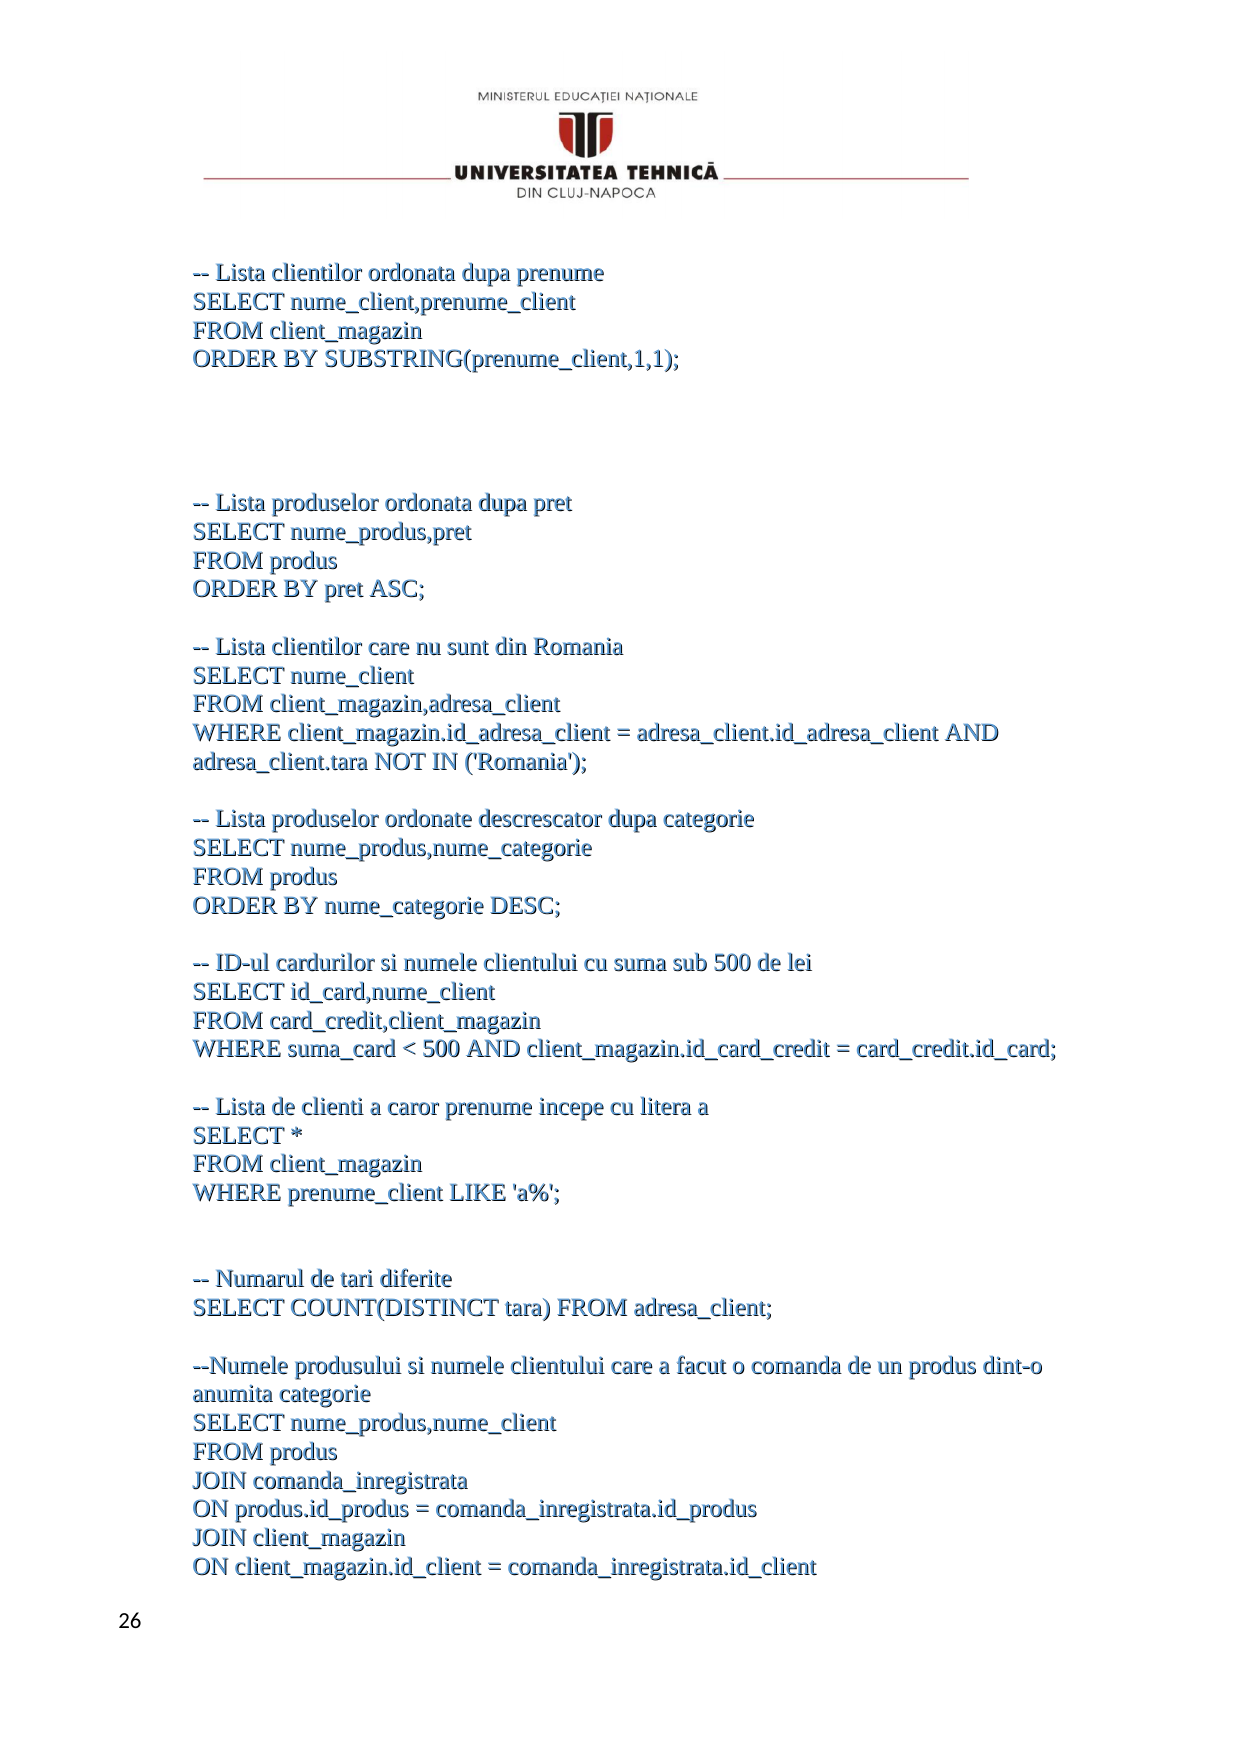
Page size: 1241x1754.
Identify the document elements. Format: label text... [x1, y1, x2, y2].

text -- ID-ul cardurilor si numele clientului cu suma sub 500 de lei [118, 947, 1122, 976]
text -- Lista produselor ordonate descrescator dupa categorie [118, 803, 1122, 832]
text SELECT nume_produs,nume_client [118, 1407, 1122, 1436]
text FROM produs [118, 545, 1122, 573]
text FROM produs [118, 1436, 1122, 1465]
text adresa_client.tara NOT IN ('Romania'); [118, 746, 1122, 775]
text SELECT id_card,nume_client [118, 976, 1122, 1005]
text JOIN comanda_inregistrata [118, 1465, 1122, 1493]
text -- Lista de clienti a caror prenume incepe cu litera a [118, 1091, 1122, 1120]
text ORDER BY SUBSTRING(prenume_client,1,1); [118, 343, 1122, 372]
text SELECT COUNT(DISTINCT tara) FROM adresa_client; [118, 1292, 1122, 1321]
text FROM client_magazin [118, 315, 1122, 343]
text FROM produs [118, 861, 1122, 890]
text WHERE suma_card < 500 AND client_magazin.id_card_credit = card_credit.id_card; [118, 1033, 1122, 1062]
text WHERE prenume_client LIKE 'a%'; [118, 1177, 1122, 1206]
text FROM client_magazin [118, 1148, 1122, 1177]
text SELECT * [118, 1120, 1122, 1148]
text WHERE client_magazin.id_adresa_client = adresa_client.id_adresa_client AND [118, 717, 1122, 746]
text ORDER BY nume_categorie DESC; [118, 890, 1122, 918]
text FROM client_magazin,adresa_client [118, 688, 1122, 717]
text SELECT nume_client [118, 660, 1122, 688]
text SELECT nume_produs,nume_categorie [118, 832, 1122, 861]
text --Numele produsului si numele clientului care a facut o comanda de un produs dint-o anumita categorie [192, 1350, 1122, 1407]
text -- Lista clientilor care nu sunt din Romania [118, 631, 1122, 660]
text FROM card_credit,client_magazin [118, 1005, 1122, 1033]
text SELECT nume_produs,pret [118, 516, 1122, 545]
text -- Numarul de tari diferite [118, 1263, 1122, 1292]
text -- Lista produselor ordonata dupa pret [118, 487, 1122, 516]
text JOIN client_magazin [118, 1522, 1122, 1551]
text ON client_magazin.id_client = comanda_inregistrata.id_client [118, 1551, 1122, 1580]
text ON produs.id_produs = comanda_inregistrata.id_produs [118, 1493, 1122, 1522]
text ORDER BY pret ASC; [118, 573, 1122, 602]
text SELECT nume_client,prenume_client [118, 286, 1122, 315]
text -- Lista clientilor ordonata dupa prenume [118, 257, 1122, 286]
